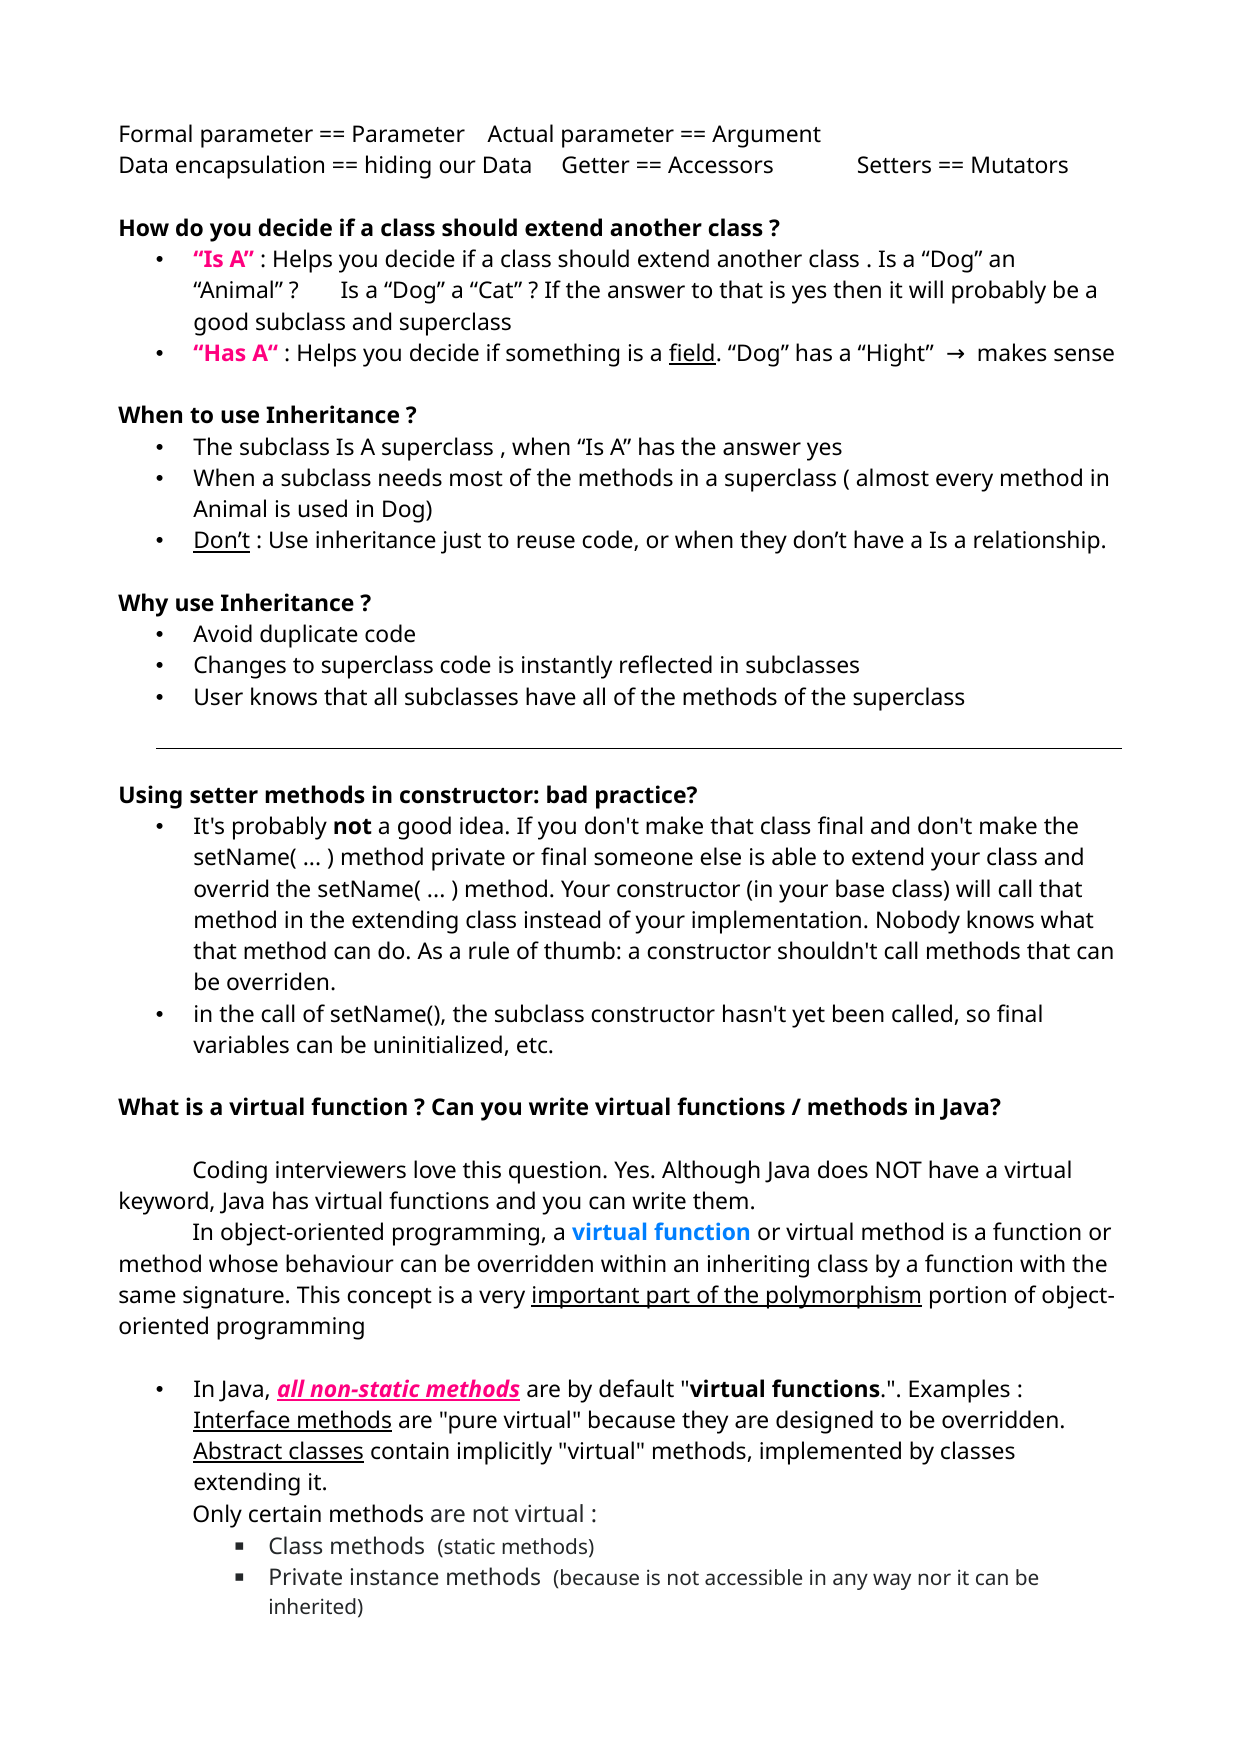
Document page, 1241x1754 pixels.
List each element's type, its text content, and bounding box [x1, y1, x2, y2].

text In object-oriented programming, a virtual function or virtual method is a function or method whose behaviour can be overridden within an inheriting class by a function with the same signature. This concept is a very important part of the polymorphism portion of object-oriented programming [118, 1216, 1122, 1341]
list Private instance methods (because is not accessible in any way nor it can be inherited) [231, 1561, 1122, 1621]
list Class methods (static methods) [231, 1529, 1122, 1561]
text Coding interviewers love this question. Yes. Although Java does NOT have a virtual keyword, Java has virtual functions and you can write them. [118, 1154, 1122, 1216]
list Changes to superclass code is instantly reflected in subclasses [156, 649, 1122, 681]
list in the call of setName(), the subclass constructor hasn't yet been called, so final variables can be uninitialized, etc. [156, 998, 1122, 1060]
list When a subclass needs most of the methods in a superclass ( almost every method in Animal is used in Dog) [156, 462, 1122, 524]
list “Is A” : Helps you decide if a class should extend another class . Is a “Dog” an “Animal” ? Is a “Dog” a “Cat” ? If the answer to that is yes then it will probably be a good subclass and superclass [156, 243, 1122, 337]
list Don’t : Use inheritance just to reuse code, or when they don’t have a Is a relationship. [156, 524, 1122, 556]
list It's probably not a good idea. If you don't make that class final and don't make the setName( ... ) method private or final someone else is able to extend your class and overrid the setName( ... ) method. Your constructor (in your base class) will call that method in the extending class instead of your implementation. Nobody knows what that method can do. As a rule of thumb: a constructor shouldn't call methods that can be overriden. [156, 810, 1122, 998]
text How do you decide if a class should extend another class ? [118, 212, 1122, 243]
text Only certain methods are not virtual : [118, 1498, 1122, 1529]
list The subclass Is A superclass , when “Is A” has the answer yes [156, 431, 1122, 462]
text What is a virtual function ? Can you write virtual functions / methods in Java? [118, 1091, 1122, 1123]
list User knows that all subclasses have all of the methods of the superclass [156, 681, 1122, 712]
list In Java, all non-static methods are by default "virtual functions.". Examples : Interface methods are "pure virtual" because they are designed to be overridden. Abstract classes contain implicitly "virtual" methods, implemented by classes extending it. [156, 1373, 1122, 1498]
list Avoid duplicate code [156, 618, 1122, 649]
text When to use Inheritance ? [118, 399, 1122, 431]
text Using setter methods in constructor: bad practice? [118, 779, 1122, 810]
text Formal parameter == Parameter Actual parameter == Argument [118, 118, 1122, 149]
text Data encapsulation == hiding our Data Getter == Accessors Setters == Mutators [118, 149, 1122, 181]
text Why use Inheritance ? [118, 587, 1122, 618]
list “Has A“ : Helps you decide if something is a field. “Dog” has a “Hight” → makes sense [156, 337, 1122, 368]
